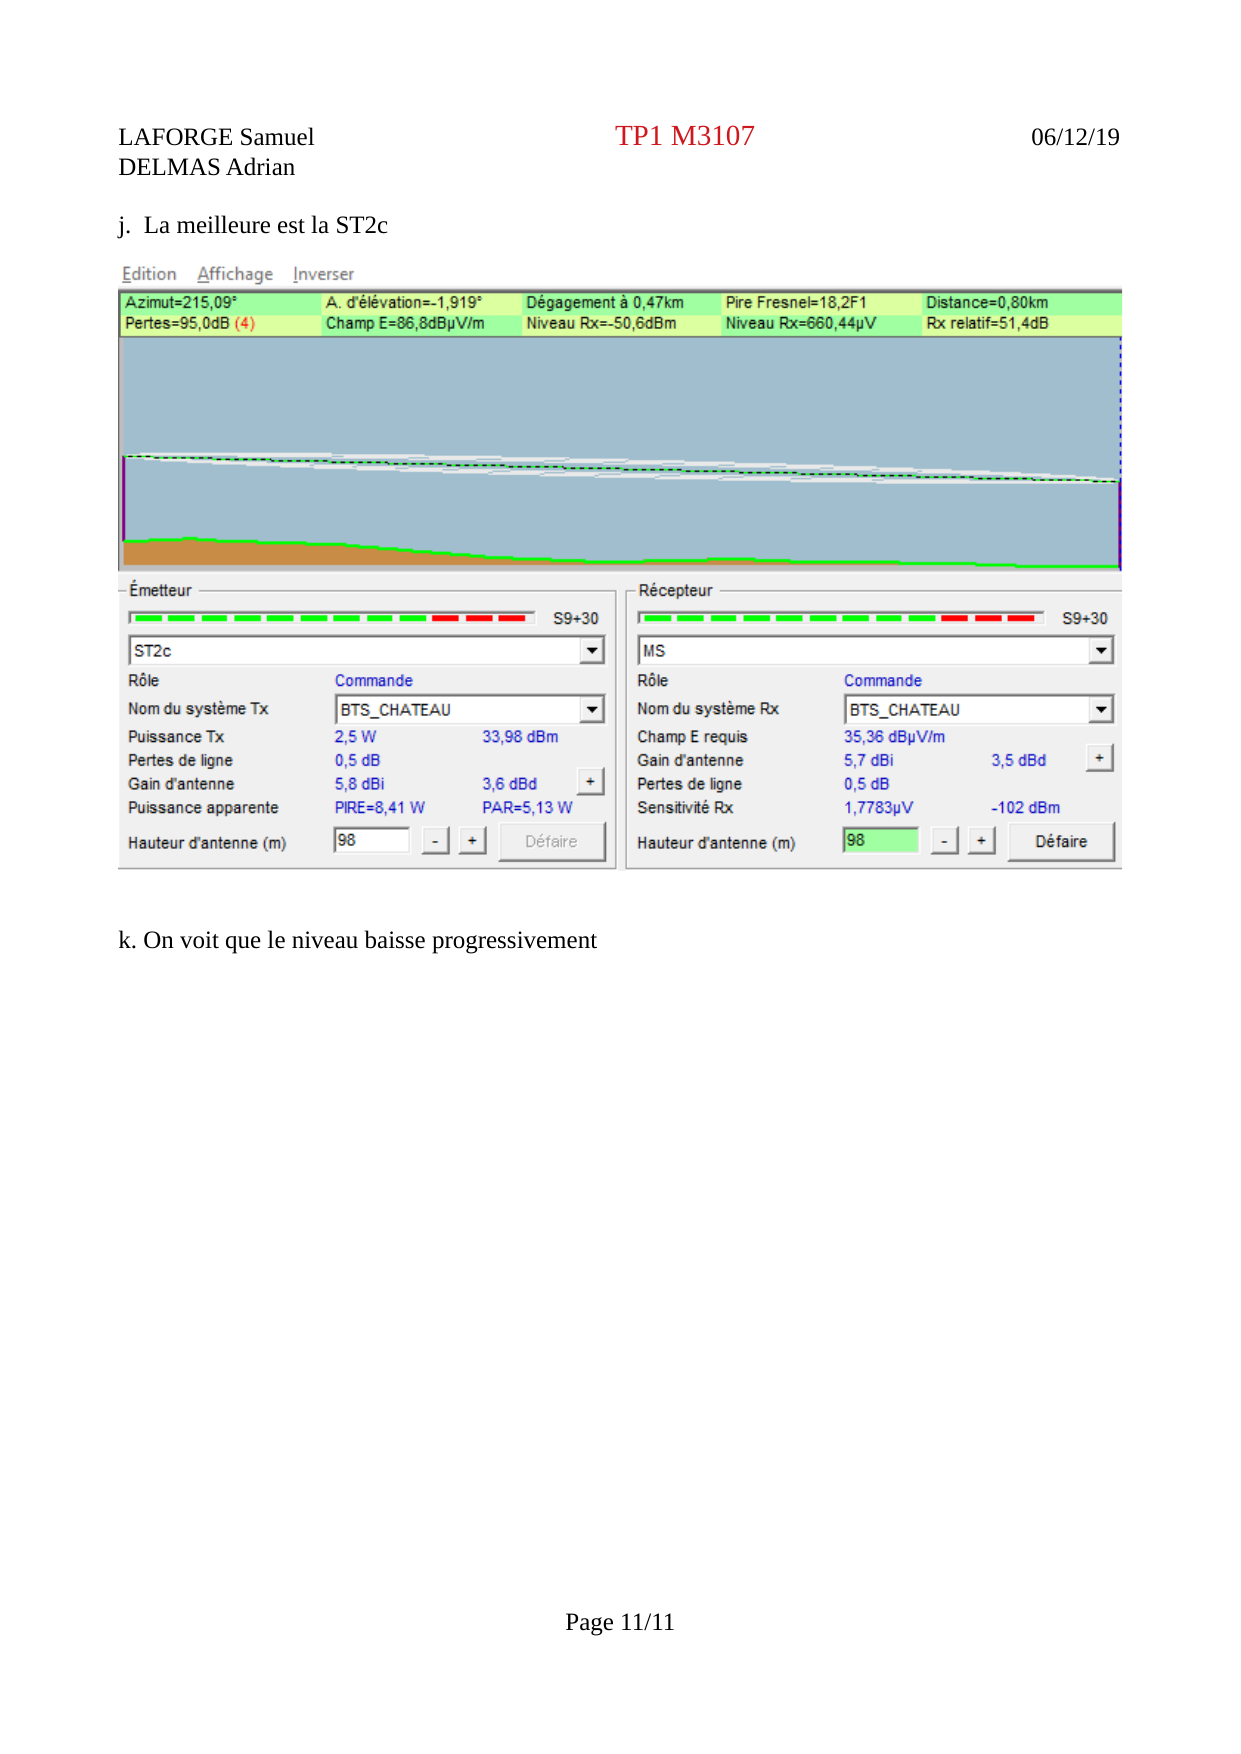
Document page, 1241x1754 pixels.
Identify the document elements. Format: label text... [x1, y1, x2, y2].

text k. On voit que le niveau baisse progressivement [118, 926, 1122, 954]
text j. La meilleure est la ST2c [118, 210, 1122, 239]
picture [118, 258, 1123, 871]
